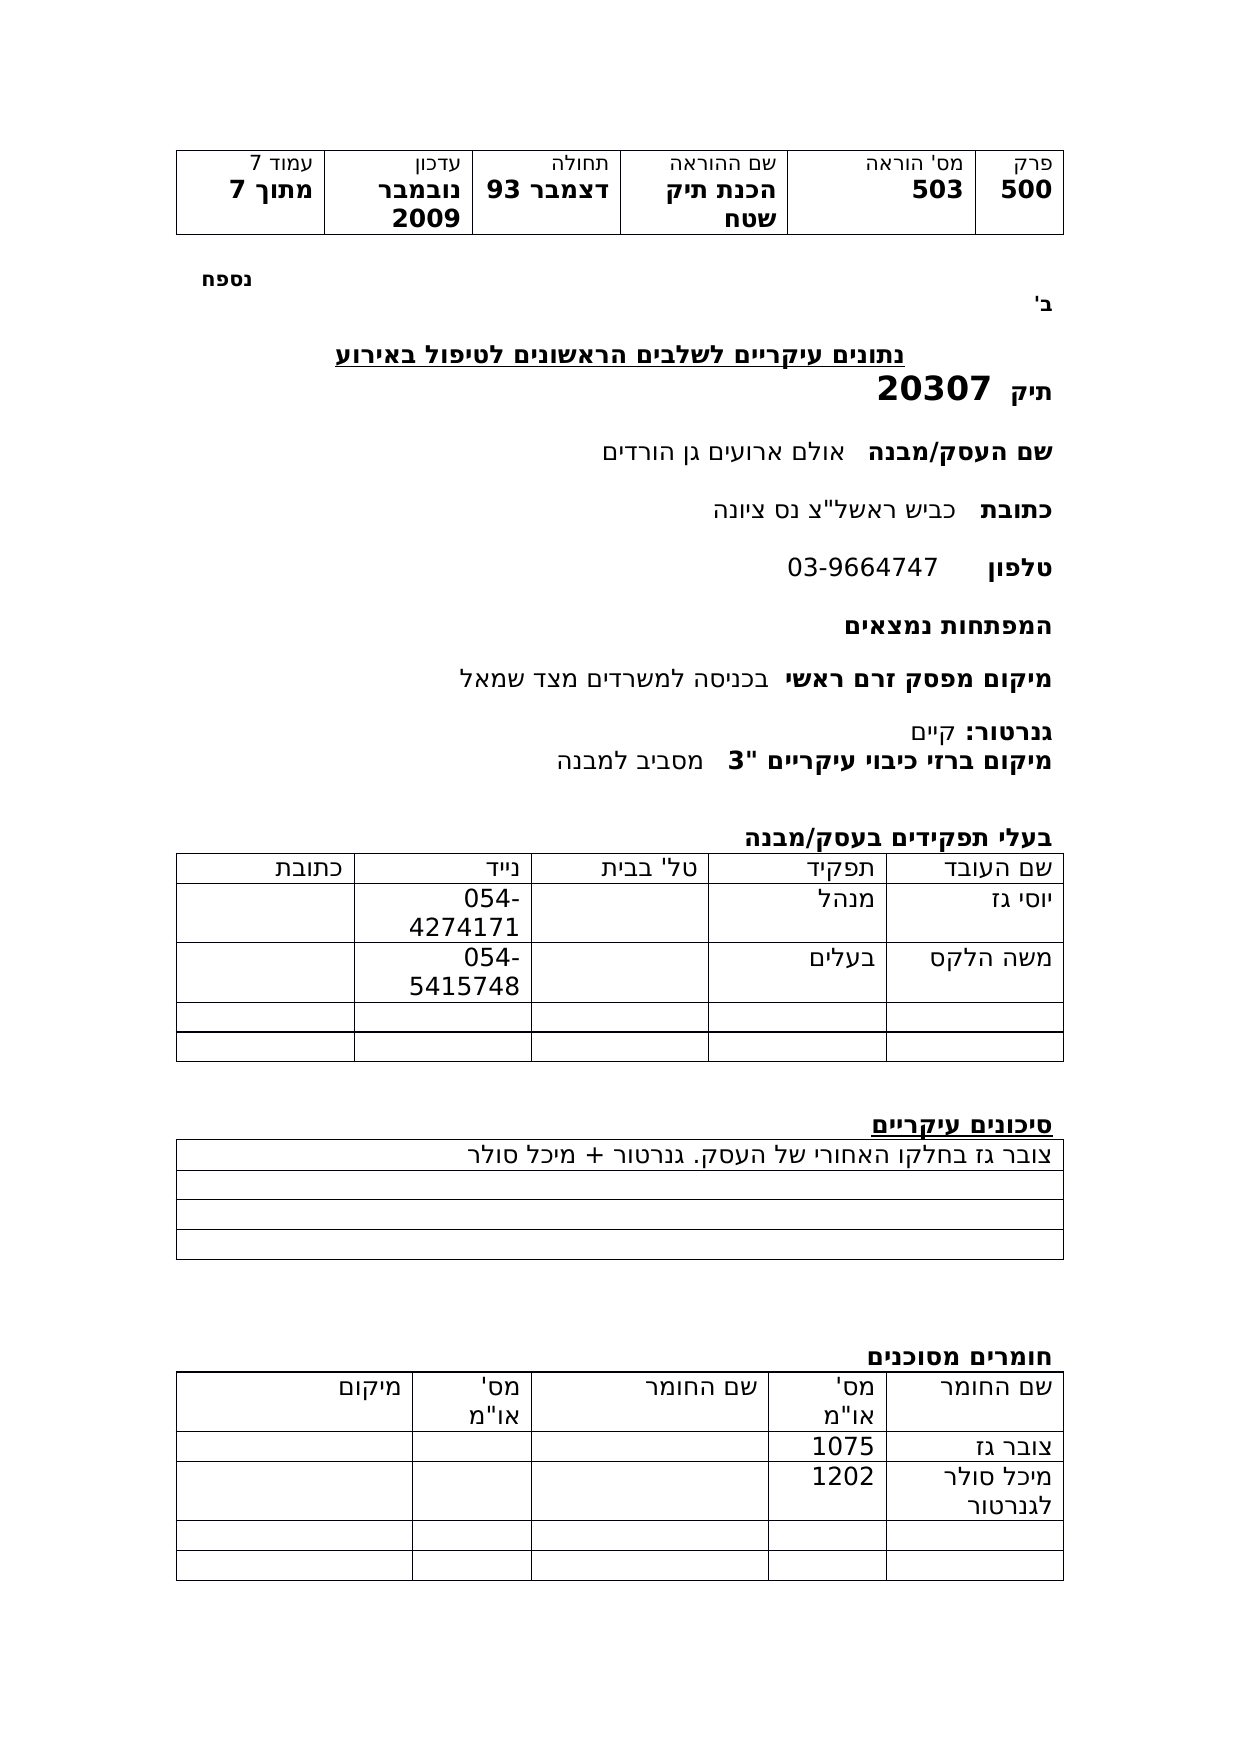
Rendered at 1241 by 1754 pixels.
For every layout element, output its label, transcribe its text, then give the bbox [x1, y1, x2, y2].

text טלפון 03-9664747 [187, 553, 1053, 582]
table_header מיקום [177, 1373, 412, 1431]
table_cell [887, 1551, 1063, 1580]
table_header תחולה דצמבר 93 [473, 151, 620, 234]
table_cell משה הלקס [887, 943, 1063, 1002]
table_cell [709, 1033, 886, 1061]
table_cell [177, 1551, 412, 1580]
table_header שם החומר [532, 1373, 768, 1431]
table_cell יוסי גז [887, 884, 1063, 942]
text תיק 20307 [187, 369, 1053, 408]
table_cell [532, 1033, 708, 1061]
table_cell [177, 1200, 1063, 1229]
table_header נייד [355, 854, 531, 883]
table_cell [532, 1432, 768, 1461]
table_cell בעלים [709, 943, 886, 1002]
text נתונים עיקריים לשלבים הראשונים לטיפול באירוע [187, 340, 1053, 369]
table_cell 1075 [769, 1432, 886, 1461]
table_cell [177, 1462, 412, 1520]
table_cell 054-5415748 [355, 943, 531, 1002]
table_header טל' בבית [532, 854, 708, 883]
table_header כתובת [177, 854, 354, 883]
table_header מס' או"מ [769, 1373, 886, 1431]
table_header צובר גז בחלקו האחורי של העסק. גנרטור + מיכל סולר [177, 1140, 1063, 1169]
table_header עדכון נובמבר 2009 [325, 151, 472, 234]
table_cell [887, 1033, 1063, 1061]
table_cell צובר גז [887, 1432, 1063, 1461]
table_header תפקיד [709, 854, 886, 883]
table_header שם החומר [887, 1373, 1063, 1431]
table_cell [177, 884, 354, 942]
table_header מס' או"מ [413, 1373, 531, 1431]
table_cell [887, 1003, 1063, 1031]
table_cell [177, 1171, 1063, 1199]
text חומרים מסוכנים [187, 1342, 1053, 1371]
table_header מס' הוראה 503 [788, 151, 975, 234]
table_cell [769, 1551, 886, 1580]
table_cell [532, 1462, 768, 1520]
table_cell [413, 1551, 531, 1580]
text מיקום ברזי כיבוי עיקריים "3 מסביב למבנה [187, 746, 1053, 776]
table_header עמוד 7 מתוך 7 [177, 151, 324, 234]
table_cell [769, 1521, 886, 1550]
text כתובת כביש ראשל"צ נס ציונה [187, 495, 1053, 524]
text המפתחות נמצאים [187, 611, 1053, 640]
table_cell [887, 1521, 1063, 1550]
table_cell [177, 1230, 1063, 1259]
table_cell [532, 884, 708, 942]
table_cell [532, 1521, 768, 1550]
table_cell [355, 1003, 531, 1031]
table_cell [532, 943, 708, 1002]
table_cell [355, 1033, 531, 1061]
text מיקום מפסק זרם ראשי בכניסה למשרדים מצד שמאל [187, 664, 1053, 693]
text שם העסק/מבנה אולם ארועים גן הורדים [187, 437, 1053, 466]
table_cell [177, 1033, 354, 1061]
table_cell 054-4274171 [355, 884, 531, 942]
table_cell [177, 943, 354, 1002]
table_cell [177, 1521, 412, 1550]
table_cell [532, 1003, 708, 1031]
table_cell מנהל [709, 884, 886, 942]
text נספח ב' [187, 263, 1053, 316]
table_cell [413, 1432, 531, 1461]
text גנרטור: קיים [187, 717, 1053, 746]
table_cell [532, 1551, 768, 1580]
table_cell [709, 1003, 886, 1031]
table_header שם העובד [887, 854, 1063, 883]
table_cell 1202 [769, 1462, 886, 1520]
table_cell [177, 1003, 354, 1031]
table_cell [413, 1521, 531, 1550]
table_header פרק 500 [976, 151, 1063, 234]
table_cell מיכל סולר לגנרטור [887, 1462, 1063, 1520]
table_cell [177, 1432, 412, 1461]
table_cell [413, 1462, 531, 1520]
text בעלי תפקידים בעסק/מבנה [187, 823, 1053, 853]
table_header שם ההוראה הכנת תיק שטח [621, 151, 787, 234]
text סיכונים עיקריים [187, 1110, 1053, 1139]
